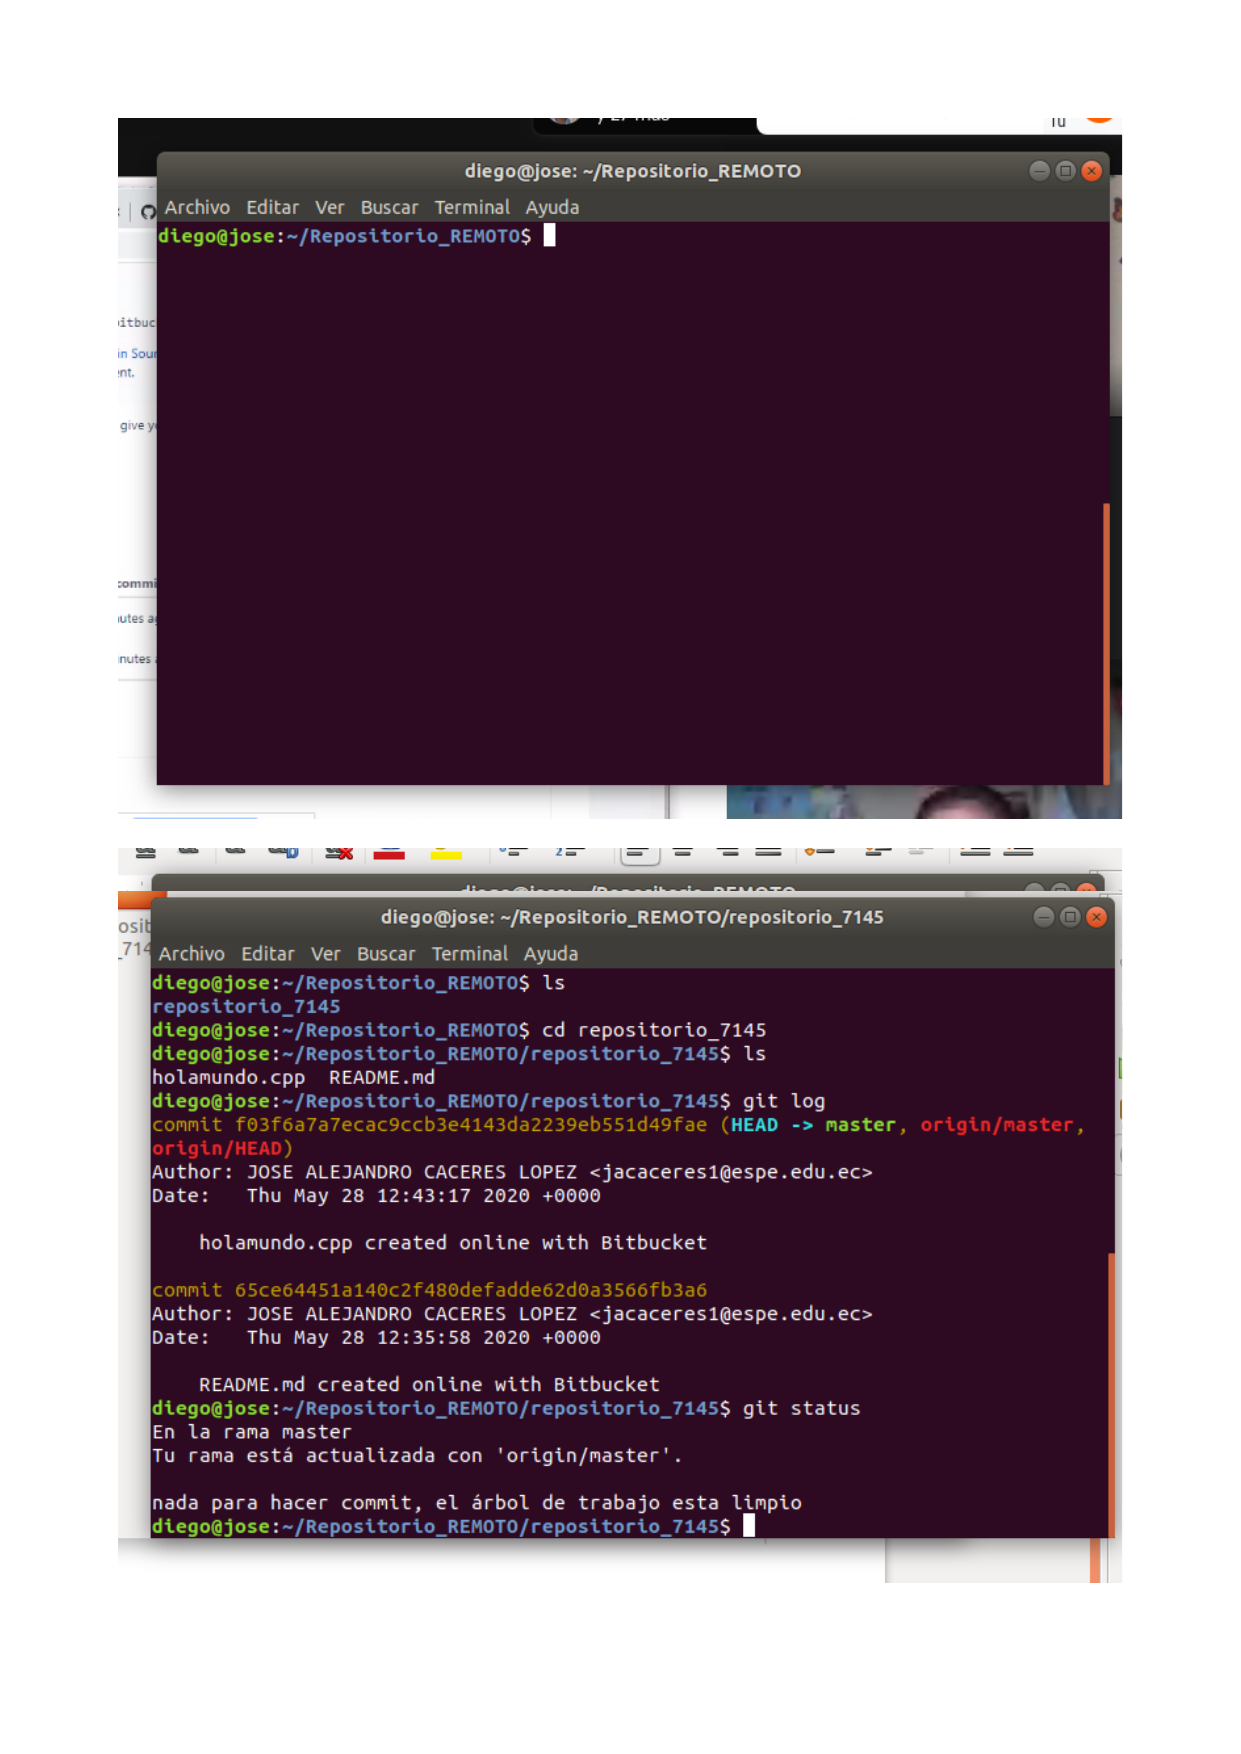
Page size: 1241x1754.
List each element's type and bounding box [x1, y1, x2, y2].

picture [118, 118, 1123, 819]
picture [118, 848, 1123, 1583]
